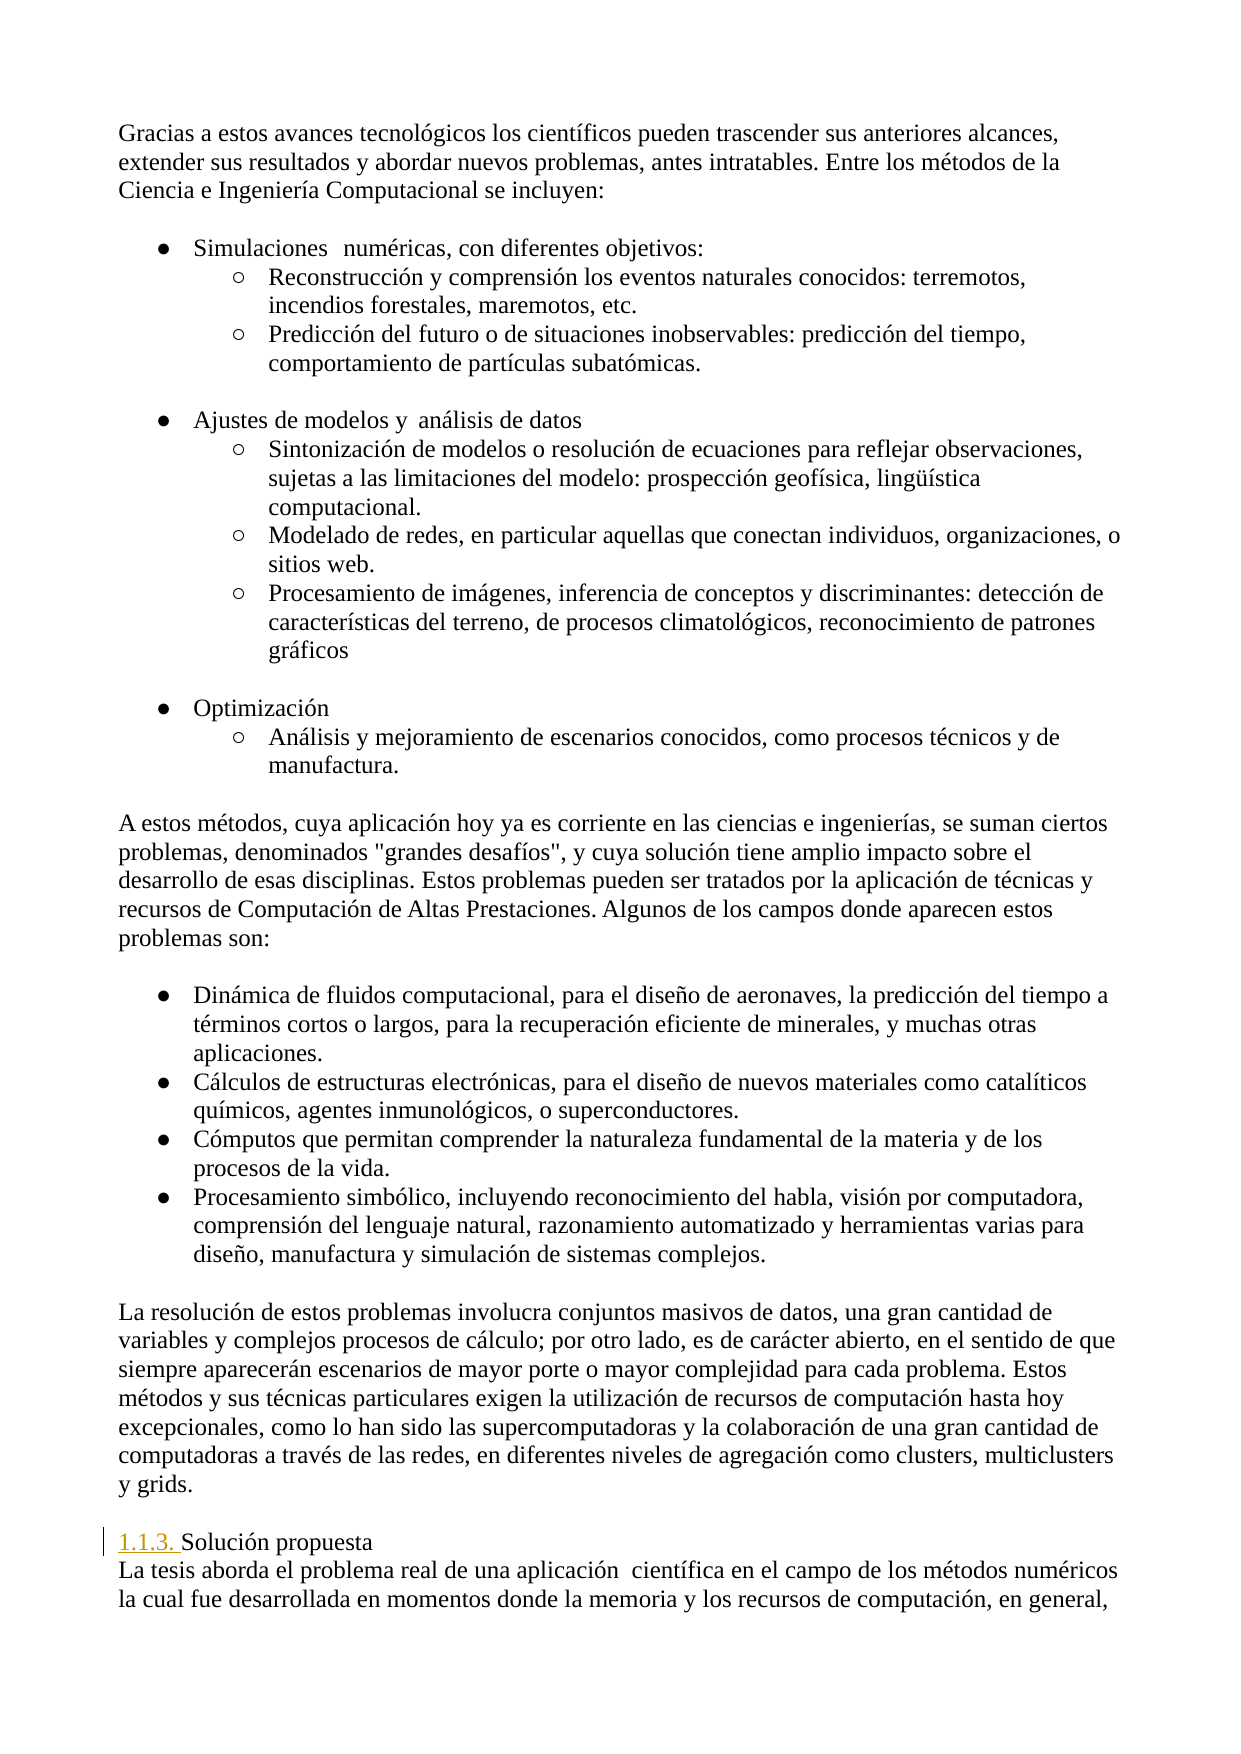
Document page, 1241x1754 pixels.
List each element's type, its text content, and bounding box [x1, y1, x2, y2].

list Procesamiento de imágenes, inferencia de conceptos y discriminantes: detección de características del terreno, de procesos climatológicos, reconocimiento de patrones gráficos [231, 578, 1122, 664]
list Reconstrucción y comprensión los eventos naturales conocidos: terremotos, incendios forestales, maremotos, etc. [231, 262, 1122, 319]
text 1.1.3. Solución propuesta [118, 1527, 1122, 1556]
list Sintonización de modelos o resolución de ecuaciones para reflejar observaciones, sujetas a las limitaciones del modelo: prospección geofísica, lingüística computacional. [231, 434, 1122, 521]
list Cómputos que permitan comprender la naturaleza fundamental de la materia y de los procesos de la vida. [156, 1124, 1122, 1182]
list Predicción del futuro o de situaciones inobservables: predicción del tiempo, comportamiento de partículas subatómicas. [231, 319, 1122, 377]
list Ajustes de modelos y análisis de datos [156, 406, 1122, 434]
list Modelado de redes, en particular aquellas que conectan individuos, organizaciones, o sitios web. [231, 521, 1122, 578]
list Cálculos de estructuras electrónicas, para el diseño de nuevos materiales como catalíticos químicos, agentes inmunológicos, o superconductores. [156, 1067, 1122, 1124]
text Gracias a estos avances tecnológicos los científicos pueden trascender sus anteriores alcances, extender sus resultados y abordar nuevos problemas, antes intratables. Entre los métodos de la Ciencia e Ingeniería Computacional se incluyen: [118, 118, 1122, 204]
text La resolución de estos problemas involucra conjuntos masivos de datos, una gran cantidad de variables y complejos procesos de cálculo; por otro lado, es de carácter abierto, en el sentido de que siempre aparecerán escenarios de mayor porte o mayor complejidad para cada problema. Estos métodos y sus técnicas particulares exigen la utilización de recursos de computación hasta hoy excepcionales, como lo han sido las supercomputadoras y la colaboración de una gran cantidad de computadoras a través de las redes, en diferentes niveles de agregación como clusters, multiclusters y grids. [118, 1297, 1122, 1498]
text La tesis aborda el problema real de una aplicación científica en el campo de los métodos numéricos la cual fue desarrollada en momentos donde la memoria y los recursos de computación, en general, [118, 1556, 1122, 1613]
list Simulaciones numéricas, con diferentes objetivos: [156, 233, 1122, 262]
list Optimización [156, 693, 1122, 722]
list Procesamiento simbólico, incluyendo reconocimiento del habla, visión por computadora, comprensión del lenguaje natural, razonamiento automatizado y herramientas varias para diseño, manufactura y simulación de sistemas complejos. [156, 1182, 1122, 1268]
list Dinámica de fluidos computacional, para el diseño de aeronaves, la predicción del tiempo a términos cortos o largos, para la recuperación eficiente de minerales, y muchas otras aplicaciones. [156, 981, 1122, 1067]
list Análisis y mejoramiento de escenarios conocidos, como procesos técnicos y de manufactura. [231, 722, 1122, 779]
text A estos métodos, cuya aplicación hoy ya es corriente en las ciencias e ingenierías, se suman ciertos problemas, denominados "grandes desafíos", y cuya solución tiene amplio impacto sobre el desarrollo de esas disciplinas. Estos problemas pueden ser tratados por la aplicación de técnicas y recursos de Computación de Altas Prestaciones. Algunos de los campos donde aparecen estos problemas son: [118, 808, 1122, 952]
